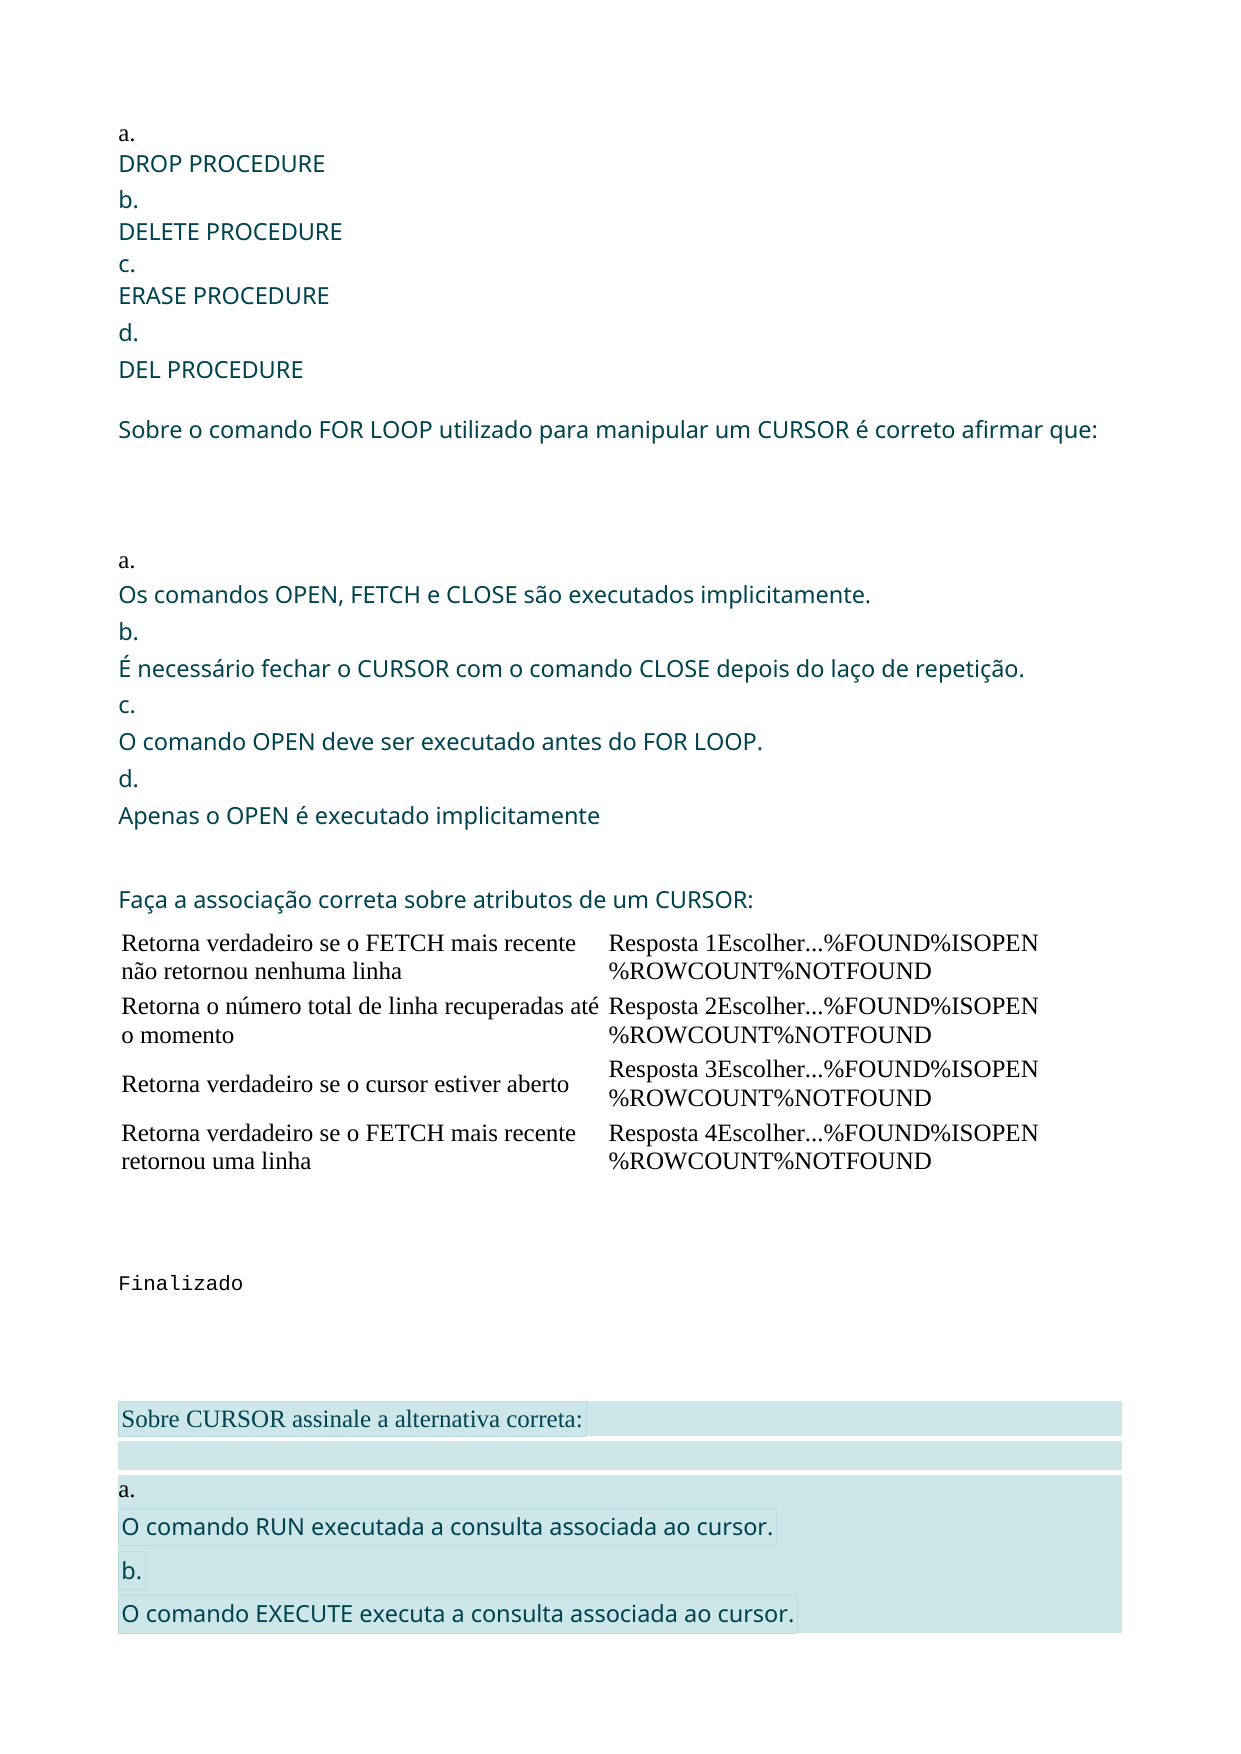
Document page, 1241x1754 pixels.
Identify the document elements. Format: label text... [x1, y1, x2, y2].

text c. [118, 248, 1122, 279]
table_cell Retorna verdadeiro se o FETCH mais recente retornou uma linha [118, 1115, 605, 1178]
table_cell Retorna o número total de linha recuperadas até o momento [118, 988, 605, 1051]
text a. [118, 1474, 1122, 1503]
text c. [118, 689, 1122, 721]
text Finalizado [118, 1273, 1122, 1297]
table_cell Resposta 4Escolher...%FOUND%ISOPEN%ROWCOUNT%NOTFOUND [605, 1115, 1122, 1178]
text b. [118, 184, 1122, 216]
text O comando EXECUTE executa a consulta associada ao cursor. [119, 1596, 797, 1633]
text Apenas o OPEN é executado implicitamente [118, 799, 1122, 831]
text [798, 1595, 1122, 1633]
table_cell Retorna verdadeiro se o cursor estiver aberto [118, 1051, 605, 1115]
table_header Resposta 1Escolher...%FOUND%ISOPEN%ROWCOUNT%NOTFOUND [605, 925, 1122, 988]
text a. [118, 118, 1122, 147]
text O comando RUN executada a consulta associada ao cursor. [119, 1509, 776, 1545]
text DROP PROCEDURE [118, 147, 1122, 179]
table_cell Resposta 3Escolher...%FOUND%ISOPEN%ROWCOUNT%NOTFOUND [605, 1051, 1122, 1115]
text d. [118, 316, 1122, 348]
text [587, 1401, 1122, 1436]
text Sobre o comando FOR LOOP utilizado para manipular um CURSOR é correto afirmar que: [118, 413, 1122, 446]
table_header Retorna verdadeiro se o FETCH mais recente não retornou nenhuma linha [118, 925, 605, 988]
text DEL PROCEDURE [118, 353, 1122, 385]
text [146, 1551, 1122, 1589]
text b. [118, 615, 1122, 647]
text DELETE PROCEDURE [118, 216, 1122, 248]
text Faça a associação correta sobre atributos de um CURSOR: [118, 883, 1122, 915]
table_cell Resposta 2Escolher...%FOUND%ISOPEN%ROWCOUNT%NOTFOUND [605, 988, 1122, 1051]
text [777, 1507, 1122, 1546]
text d. [118, 762, 1122, 794]
text ERASE PROCEDURE [118, 279, 1122, 312]
text É necessário fechar o CURSOR com o comando CLOSE depois do laço de repetição. [118, 652, 1122, 684]
text a. [118, 546, 1122, 574]
text Os comandos OPEN, FETCH e CLOSE são executados implicitamente. [118, 578, 1122, 611]
text O comando OPEN deve ser executado antes do FOR LOOP. [118, 726, 1122, 758]
text Sobre CURSOR assinale a alternativa correta: [119, 1402, 586, 1436]
text b. [119, 1552, 145, 1589]
